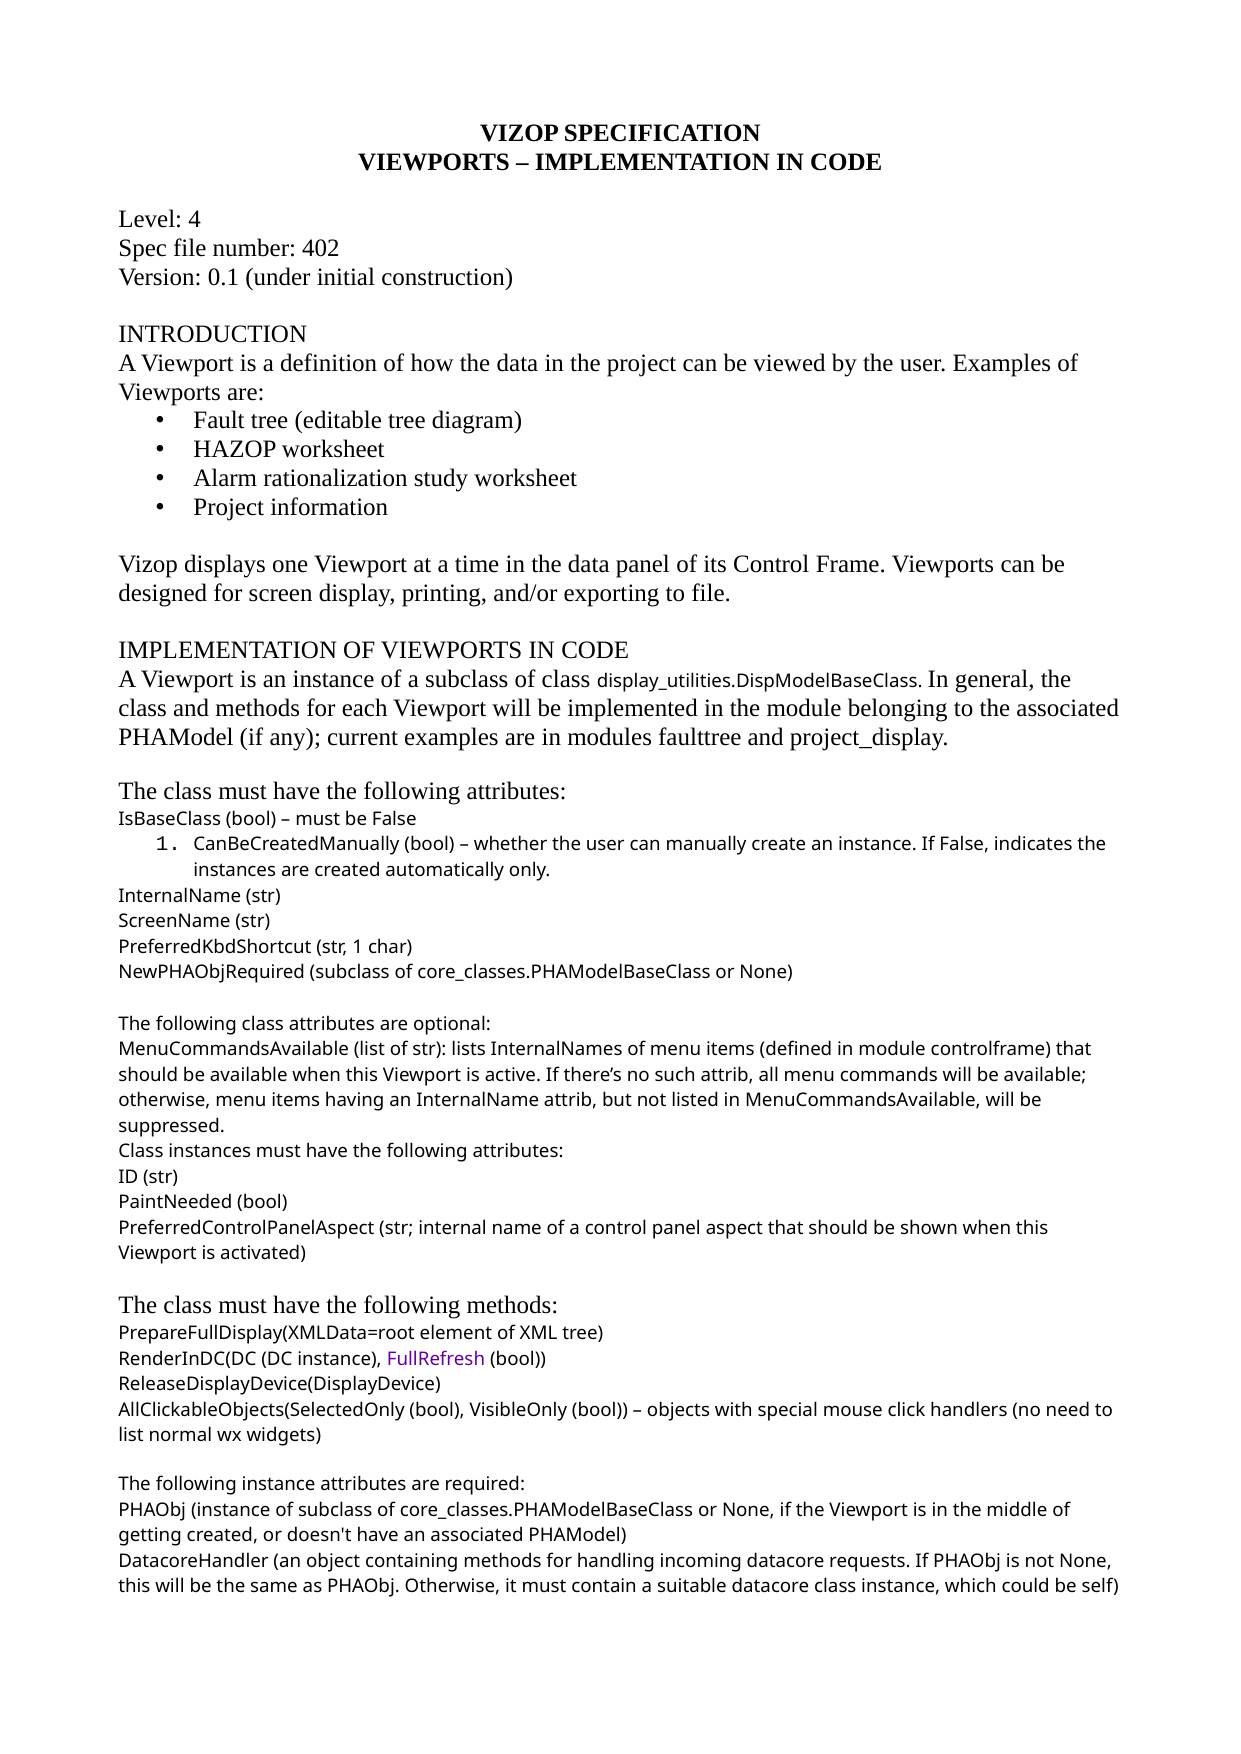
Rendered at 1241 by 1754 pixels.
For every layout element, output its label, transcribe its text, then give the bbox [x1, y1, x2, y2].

text PHAObj (instance of subclass of core_classes.PHAModelBaseClass or None, if the Viewport is in the middle of getting created, or doesn't have an associated PHAModel) [118, 1496, 1122, 1547]
list Alarm rationalization study worksheet [156, 463, 1122, 492]
text INTRODUCTION [118, 319, 1122, 348]
list Project information [156, 492, 1122, 521]
text IsBaseClass (bool) – must be False [118, 805, 1122, 830]
text A Viewport is a definition of how the data in the project can be viewed by the user. Examples of Viewports are: [118, 348, 1122, 406]
text VIEWPORTS – IMPLEMENTATION IN CODE [118, 147, 1122, 176]
list CanBeCreatedManually (bool) – whether the user can manually create an instance. If False, indicates the instances are created automatically only. [156, 830, 1122, 882]
text The class must have the following attributes: [118, 776, 1122, 805]
text ReleaseDisplayDevice(DisplayDevice) [118, 1370, 1122, 1396]
text Vizop displays one Viewport at a time in the data panel of its Control Frame. Viewports can be designed for screen display, printing, and/or exporting to file. [118, 549, 1122, 607]
text A Viewport is an instance of a subclass of class display_utilities.DispModelBaseClass. In general, the class and methods for each Viewport will be implemented in the module belonging to the associated PHAModel (if any); current examples are in modules faulttree and project_display. [118, 664, 1122, 751]
text IMPLEMENTATION OF VIEWPORTS IN CODE [118, 636, 1122, 664]
text InternalName (str) [118, 882, 1122, 908]
text ID (str) [118, 1163, 1122, 1188]
text AllClickableObjects(SelectedOnly (bool), VisibleOnly (bool)) – objects with special mouse click handlers (no need to list normal wx widgets) [118, 1396, 1122, 1447]
list Fault tree (editable tree diagram) [156, 406, 1122, 434]
text The class must have the following methods: [118, 1291, 1122, 1319]
text Version: 0.1 (under initial construction) [118, 262, 1122, 291]
text PaintNeeded (bool) [118, 1188, 1122, 1214]
text PrepareFullDisplay(XMLData=root element of XML tree) [118, 1319, 1122, 1345]
text MenuCommandsAvailable (list of str): lists InternalNames of menu items (defined in module controlframe) that should be available when this Viewport is active. If there’s no such attrib, all menu commands will be available; otherwise, menu items having an InternalName attrib, but not listed in MenuCommandsAvailable, will be suppressed. [118, 1035, 1122, 1137]
text DatacoreHandler (an object containing methods for handling incoming datacore requests. If PHAObj is not None, this will be the same as PHAObj. Otherwise, it must contain a suitable datacore class instance, which could be self) [118, 1547, 1122, 1598]
list HAZOP worksheet [156, 434, 1122, 463]
text The following instance attributes are required: [118, 1471, 1122, 1496]
text Class instances must have the following attributes: [118, 1137, 1122, 1163]
text RenderInDC(DC (DC instance), FullRefresh (bool)) [118, 1345, 1122, 1370]
text The following class attributes are optional: [118, 1010, 1122, 1035]
text NewPHAObjRequired (subclass of core_classes.PHAModelBaseClass or None) [118, 959, 1122, 984]
text Spec file number: 402 [118, 233, 1122, 262]
text PreferredKbdShortcut (str, 1 char) [118, 933, 1122, 959]
text Level: 4 [118, 204, 1122, 233]
text PreferredControlPanelAspect (str; internal name of a control panel aspect that should be shown when this Viewport is activated) [118, 1214, 1122, 1265]
text VIZOP SPECIFICATION [118, 118, 1122, 147]
text ScreenName (str) [118, 908, 1122, 933]
